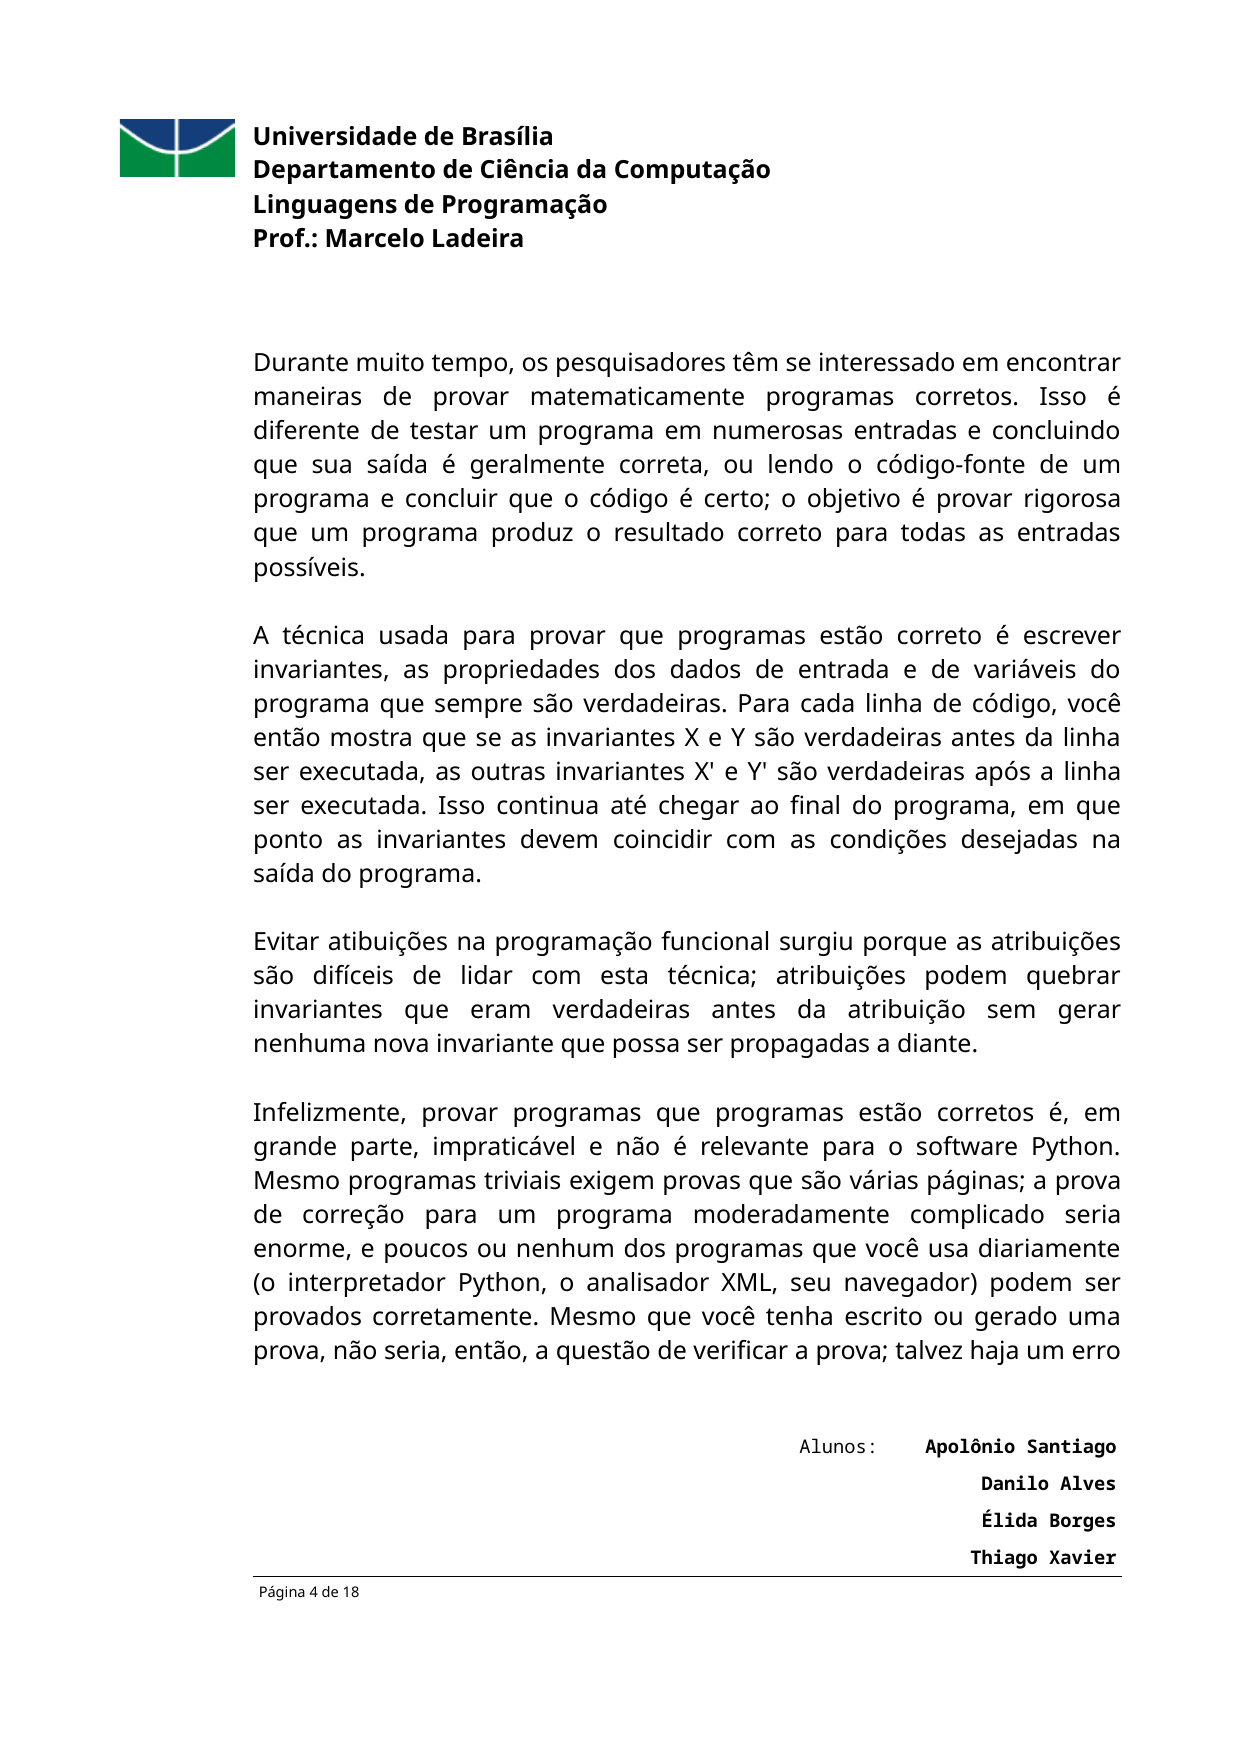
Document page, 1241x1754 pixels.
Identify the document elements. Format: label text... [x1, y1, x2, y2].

text Durante muito tempo, os pesquisadores têm se interessado em encontrar maneiras de provar matematicamente programas corretos. Isso é diferente de testar um programa em numerosas entradas e concluindo que sua saída é geralmente correta, ou lendo o código-fonte de um programa e concluir que o código é certo; o objetivo é provar rigorosa que um programa produz o resultado correto para todas as entradas possíveis. [253, 345, 1122, 583]
picture [119, 119, 235, 177]
text A técnica usada para provar que programas estão correto é escrever invariantes, as propriedades dos dados de entrada e de variáveis do programa que sempre são verdadeiras. Para cada linha de código, você então mostra que se as invariantes X e Y são verdadeiras antes da linha ser executada, as outras invariantes X' e Y' são verdadeiras após a linha ser executada. Isso continua até chegar ao final do programa, em que ponto as invariantes devem coincidir com as condições desejadas na saída do programa. [253, 617, 1122, 890]
text Evitar atibuições na programação funcional surgiu porque as atribuições são difíceis de lidar com esta técnica; atribuições podem quebrar invariantes que eram verdadeiras antes da atribuição sem gerar nenhuma nova invariante que possa ser propagadas a diante. [253, 924, 1122, 1060]
text Infelizmente, provar programas que programas estão corretos é, em grande parte, impraticável e não é relevante para o software Python. Mesmo programas triviais exigem provas que são várias páginas; a prova de correção para um programa moderadamente complicado seria enorme, e poucos ou nenhum dos programas que você usa diariamente (o interpretador Python, o analisador XML, seu navegador) podem ser provados corretamente. Mesmo que você tenha escrito ou gerado uma prova, não seria, então, a questão de verificar a prova; talvez haja um erro [253, 1094, 1122, 1367]
